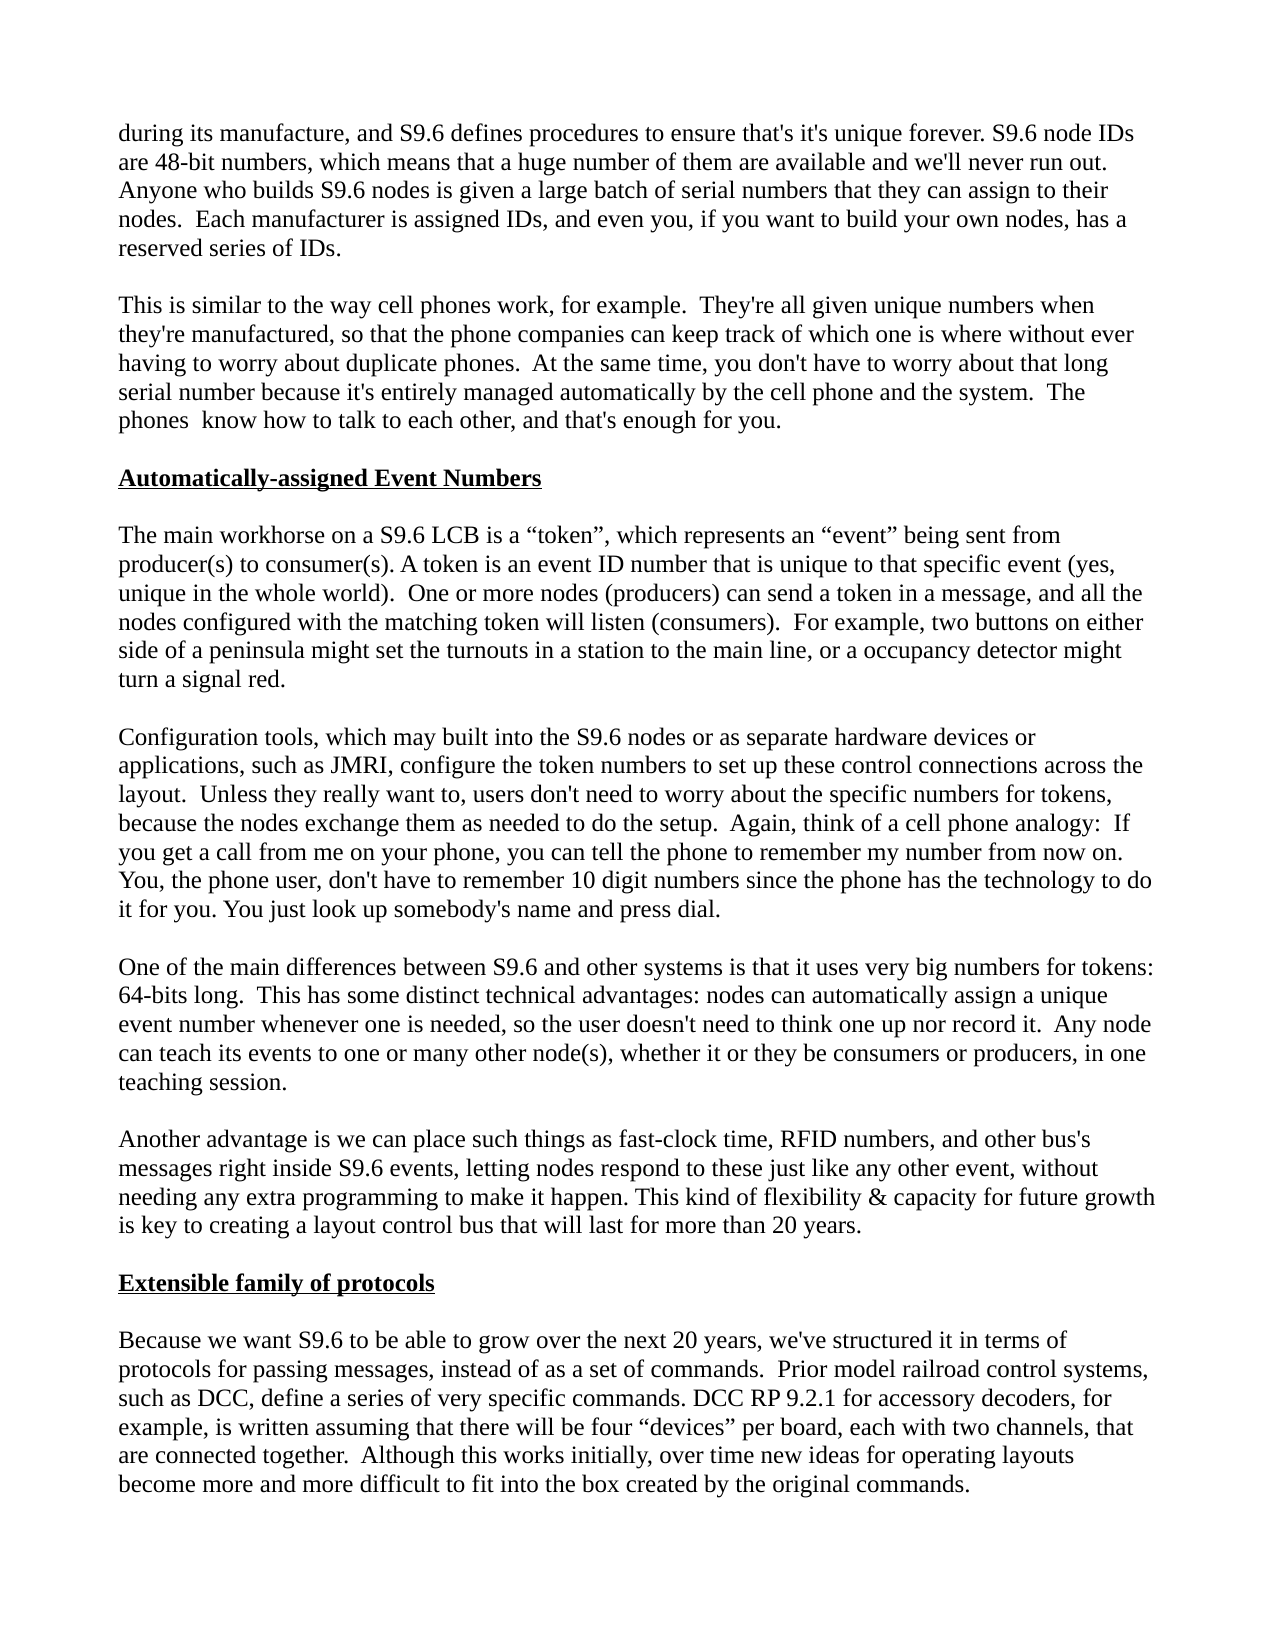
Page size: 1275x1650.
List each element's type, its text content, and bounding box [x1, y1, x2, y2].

text Configuration tools, which may built into the S9.6 nodes or as separate hardware devices or applications, such as JMRI, configure the token numbers to set up these control connections across the layout. Unless they really want to, users don't need to worry about the specific numbers for tokens, because the nodes exchange them as needed to do the setup. Again, think of a cell phone analogy: If you get a call from me on your phone, you can tell the phone to remember my number from now on. You, the phone user, don't have to remember 10 digit numbers since the phone has the technology to do it for you. You just look up somebody's name and press dial. [118, 722, 1157, 923]
text One of the main differences between S9.6 and other systems is that it uses very big numbers for tokens: 64-bits long. This has some distinct technical advantages: nodes can automatically assign a unique event number whenever one is needed, so the user doesn't need to think one up nor record it. Any node can teach its events to one or many other node(s), whether it or they be consumers or producers, in one teaching session. [118, 952, 1157, 1096]
text This is similar to the way cell phones work, for example. They're all given unique numbers when they're manufactured, so that the phone companies can keep track of which one is where without ever having to worry about duplicate phones. At the same time, you don't have to worry about that long serial number because it's entirely managed automatically by the cell phone and the system. The phones know how to talk to each other, and that's enough for you. [118, 291, 1157, 434]
text Another advantage is we can place such things as fast-clock time, RFID numbers, and other bus's messages right inside S9.6 events, letting nodes respond to these just like any other event, without needing any extra programming to make it happen. This kind of flexibility & capacity for future growth is key to creating a layout control bus that will last for more than 20 years. [118, 1124, 1157, 1239]
text during its manufacture, and S9.6 defines procedures to ensure that's it's unique forever. S9.6 node IDs are 48-bit numbers, which means that a huge number of them are available and we'll never run out. Anyone who builds S9.6 nodes is given a large batch of serial numbers that they can assign to their nodes. Each manufacturer is assigned IDs, and even you, if you want to build your own nodes, has a reserved series of IDs. [118, 118, 1157, 262]
text Because we want S9.6 to be able to grow over the next 20 years, we've structured it in terms of protocols for passing messages, instead of as a set of commands. Prior model railroad control systems, such as DCC, define a series of very specific commands. DCC RP 9.2.1 for accessory decoders, for example, is written assuming that there will be four “devices” per board, each with two channels, that are connected together. Although this works initially, over time new ideas for operating layouts become more and more difficult to fit into the box created by the original commands. [118, 1326, 1157, 1498]
text Extensible family of protocols [118, 1268, 1157, 1297]
text The main workhorse on a S9.6 LCB is a “token”, which represents an “event” being sent from producer(s) to consumer(s). A token is an event ID number that is unique to that specific event (yes, unique in the whole world). One or more nodes (producers) can send a token in a message, and all the nodes configured with the matching token will listen (consumers). For example, two buttons on either side of a peninsula might set the turnouts in a station to the main line, or a occupancy detector might turn a signal red. [118, 521, 1157, 693]
text Automatically-assigned Event Numbers [118, 463, 1157, 492]
